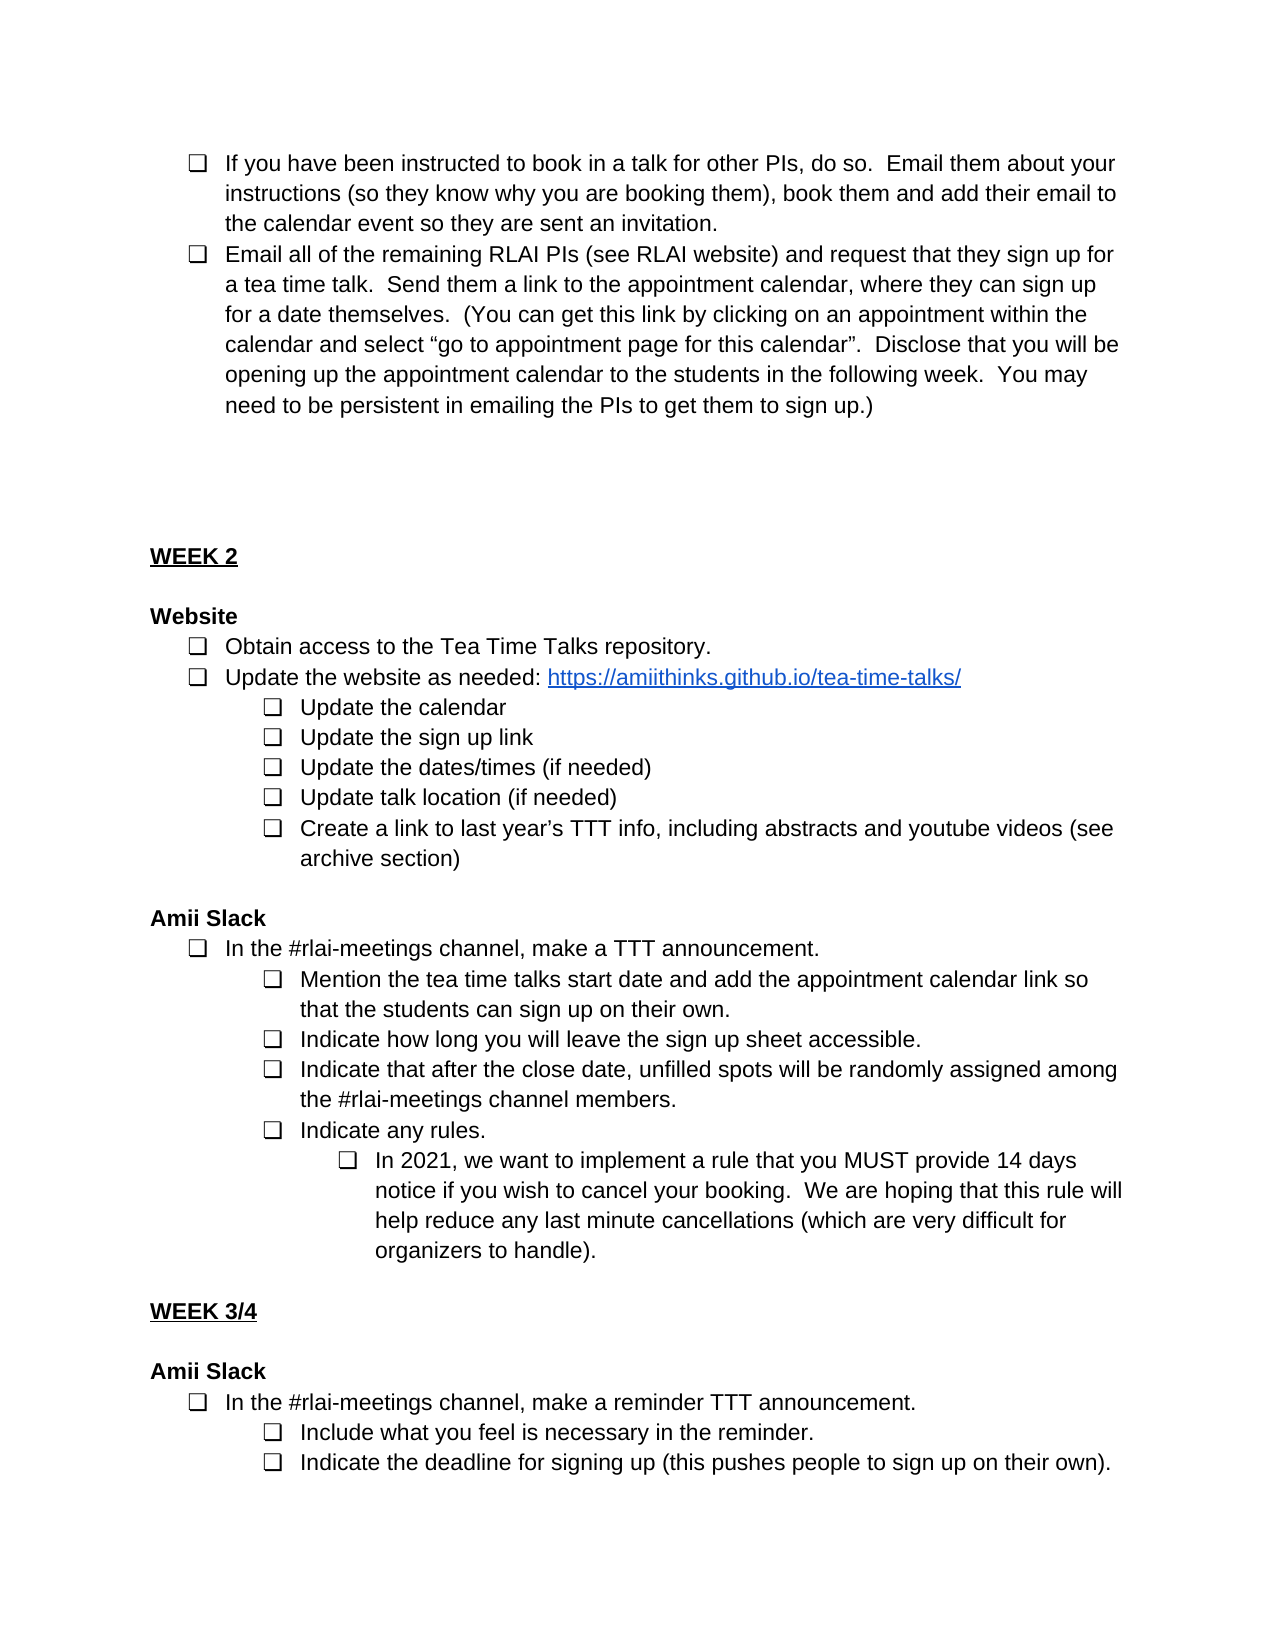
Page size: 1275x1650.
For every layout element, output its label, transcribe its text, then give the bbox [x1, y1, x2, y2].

list Indicate that after the close date, unfilled spots will be randomly assigned among the #rlai-meetings channel members. [262, 1056, 1125, 1113]
list Indicate any rules. [262, 1117, 1125, 1143]
list In the #rlai-meetings channel, make a TTT announcement. [187, 935, 1125, 962]
text Amii Slack [150, 905, 1125, 932]
list Mention the tea time talks start date and add the appointment calendar link so that the students can sign up on their own. [262, 966, 1125, 1022]
text WEEK 2 [150, 543, 1125, 569]
text Amii Slack [150, 1358, 1125, 1385]
list Indicate the deadline for signing up (this pushes people to sign up on their own). [262, 1449, 1125, 1475]
list Indicate how long you will leave the sign up sheet accessible. [262, 1026, 1125, 1052]
list If you have been instructed to book in a talk for other PIs, do so. Email them about your instructions (so they know why you are booking them), book them and add their email to the calendar event so they are sent an invitation. [187, 150, 1125, 237]
list Obtain access to the Tea Time Talks repository. [187, 633, 1125, 660]
list Update talk location (if needed) [262, 784, 1125, 811]
list Include what you feel is necessary in the reminder. [262, 1419, 1125, 1445]
list Update the dates/times (if needed) [262, 754, 1125, 781]
list Email all of the remaining RLAI PIs (see RLAI website) and request that they sign up for a tea time talk. Send them a link to the appointment calendar, where they can sign up for a date themselves. (You can get this link by clicking on an appointment within the calendar and select “go to appointment page for this calendar”. Disclose that you will be opening up the appointment calendar to the students in the following week. You may need to be persistent in emailing the PIs to get them to sign up.) [187, 241, 1125, 418]
list Update the calendar [262, 694, 1125, 720]
text WEEK 3/4 [150, 1298, 1125, 1324]
list In the #rlai-meetings channel, make a reminder TTT announcement. [187, 1388, 1125, 1415]
list Create a link to last year’s TTT info, including abstracts and youtube videos (see archive section) [262, 814, 1125, 871]
list In 2021, we want to implement a rule that you MUST provide 14 days notice if you wish to cancel your booking. We are hoping that this rule will help reduce any last minute cancellations (which are very difficult for organizers to handle). [337, 1147, 1125, 1264]
text Website [150, 603, 1125, 629]
list Update the website as needed: https://amiithinks.github.io/tea-time-talks/ [187, 663, 1125, 690]
list Update the sign up link [262, 724, 1125, 750]
